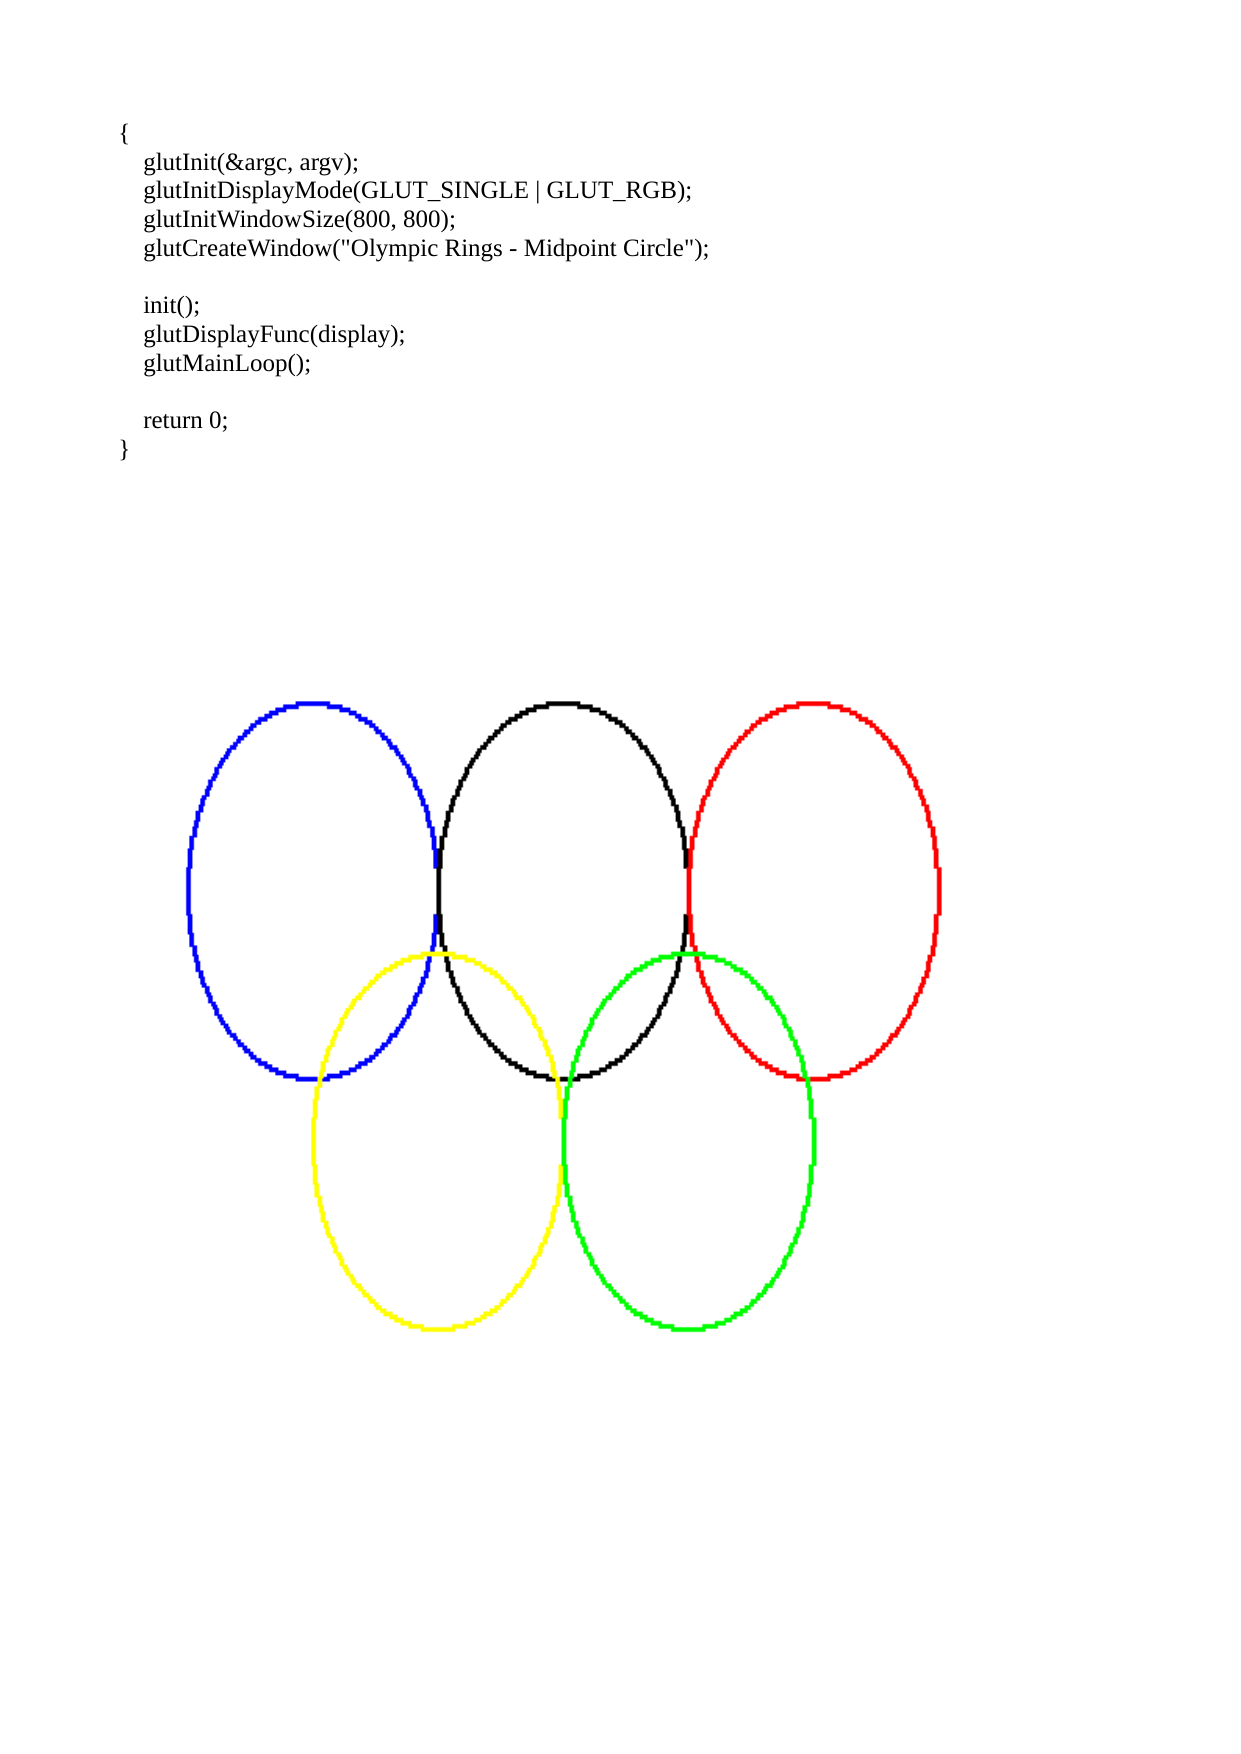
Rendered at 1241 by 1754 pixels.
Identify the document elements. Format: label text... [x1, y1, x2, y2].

text glutInitDisplayMode(GLUT_SINGLE | GLUT_RGB); [118, 176, 1122, 204]
text { [118, 118, 1122, 147]
text init(); [118, 291, 1122, 319]
text glutInitWindowSize(800, 800); [118, 204, 1122, 233]
text } [118, 434, 1122, 463]
text glutMainLoop(); [118, 348, 1122, 377]
text glutDisplayFunc(display); [118, 319, 1122, 348]
picture [127, 507, 1042, 1437]
text return 0; [118, 406, 1122, 434]
text glutInit(&argc, argv); [118, 147, 1122, 176]
text glutCreateWindow("Olympic Rings - Midpoint Circle"); [118, 233, 1122, 262]
